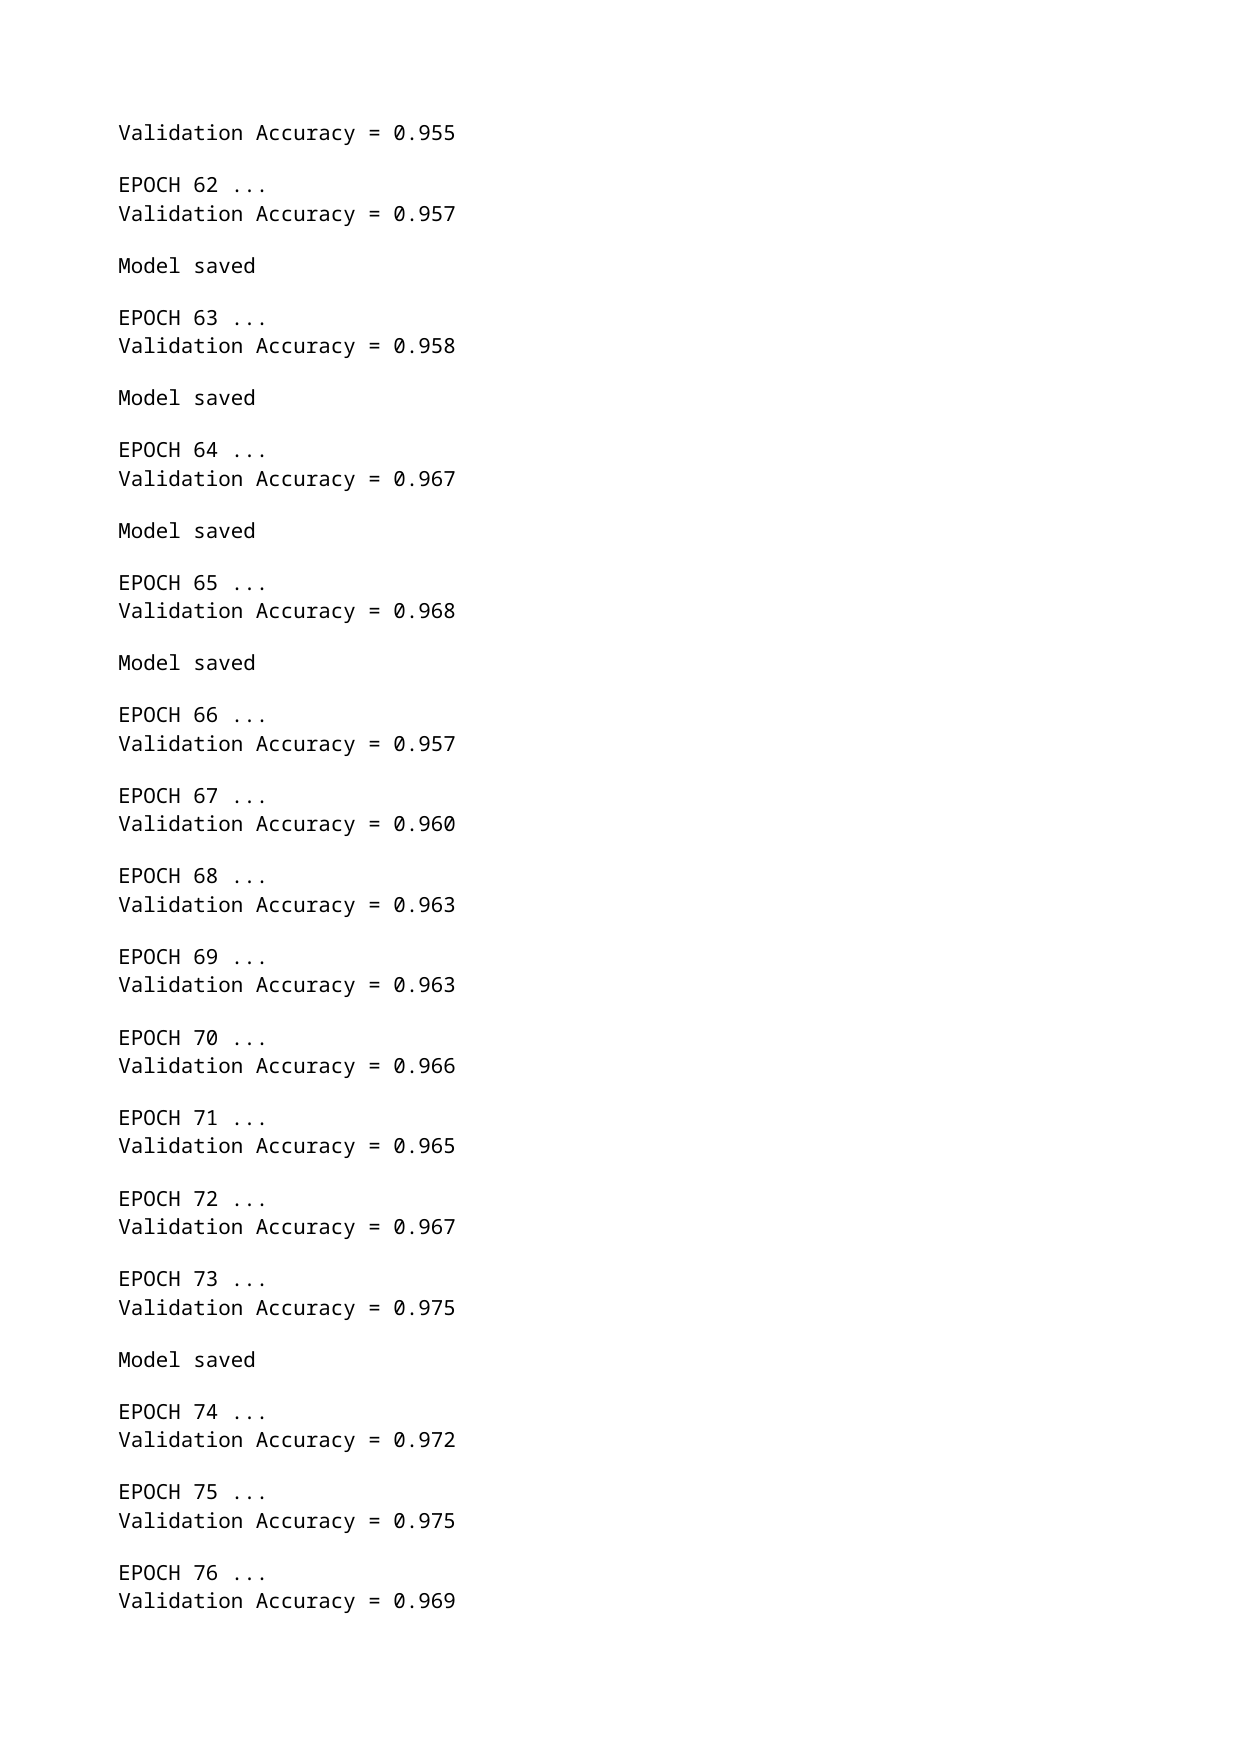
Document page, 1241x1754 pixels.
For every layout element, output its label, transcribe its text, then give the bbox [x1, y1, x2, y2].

text EPOCH 68 ... [118, 862, 1122, 890]
text Validation Accuracy = 0.967 [118, 1212, 1122, 1241]
text EPOCH 75 ... [118, 1477, 1122, 1506]
text Validation Accuracy = 0.968 [118, 596, 1122, 625]
text Validation Accuracy = 0.969 [118, 1586, 1122, 1615]
text EPOCH 72 ... [118, 1184, 1122, 1212]
text Model saved [118, 516, 1122, 544]
text Model saved [118, 648, 1122, 677]
text Validation Accuracy = 0.967 [118, 464, 1122, 492]
text Model saved [118, 251, 1122, 279]
text Validation Accuracy = 0.975 [118, 1506, 1122, 1534]
text EPOCH 64 ... [118, 435, 1122, 464]
text EPOCH 70 ... [118, 1023, 1122, 1051]
text Validation Accuracy = 0.975 [118, 1293, 1122, 1321]
text Validation Accuracy = 0.957 [118, 729, 1122, 757]
text Validation Accuracy = 0.966 [118, 1051, 1122, 1079]
text EPOCH 66 ... [118, 701, 1122, 729]
text Validation Accuracy = 0.957 [118, 199, 1122, 227]
text EPOCH 74 ... [118, 1397, 1122, 1425]
text EPOCH 71 ... [118, 1103, 1122, 1132]
text EPOCH 73 ... [118, 1264, 1122, 1293]
text EPOCH 62 ... [118, 170, 1122, 199]
text Model saved [118, 383, 1122, 412]
text Validation Accuracy = 0.955 [118, 118, 1122, 147]
text Validation Accuracy = 0.972 [118, 1425, 1122, 1454]
text Validation Accuracy = 0.963 [118, 890, 1122, 918]
text Validation Accuracy = 0.958 [118, 331, 1122, 360]
text EPOCH 65 ... [118, 568, 1122, 596]
text Validation Accuracy = 0.960 [118, 809, 1122, 838]
text Validation Accuracy = 0.965 [118, 1132, 1122, 1160]
text EPOCH 63 ... [118, 303, 1122, 331]
text EPOCH 76 ... [118, 1558, 1122, 1586]
text Model saved [118, 1345, 1122, 1373]
text EPOCH 69 ... [118, 942, 1122, 971]
text Validation Accuracy = 0.963 [118, 971, 1122, 999]
text EPOCH 67 ... [118, 781, 1122, 809]
